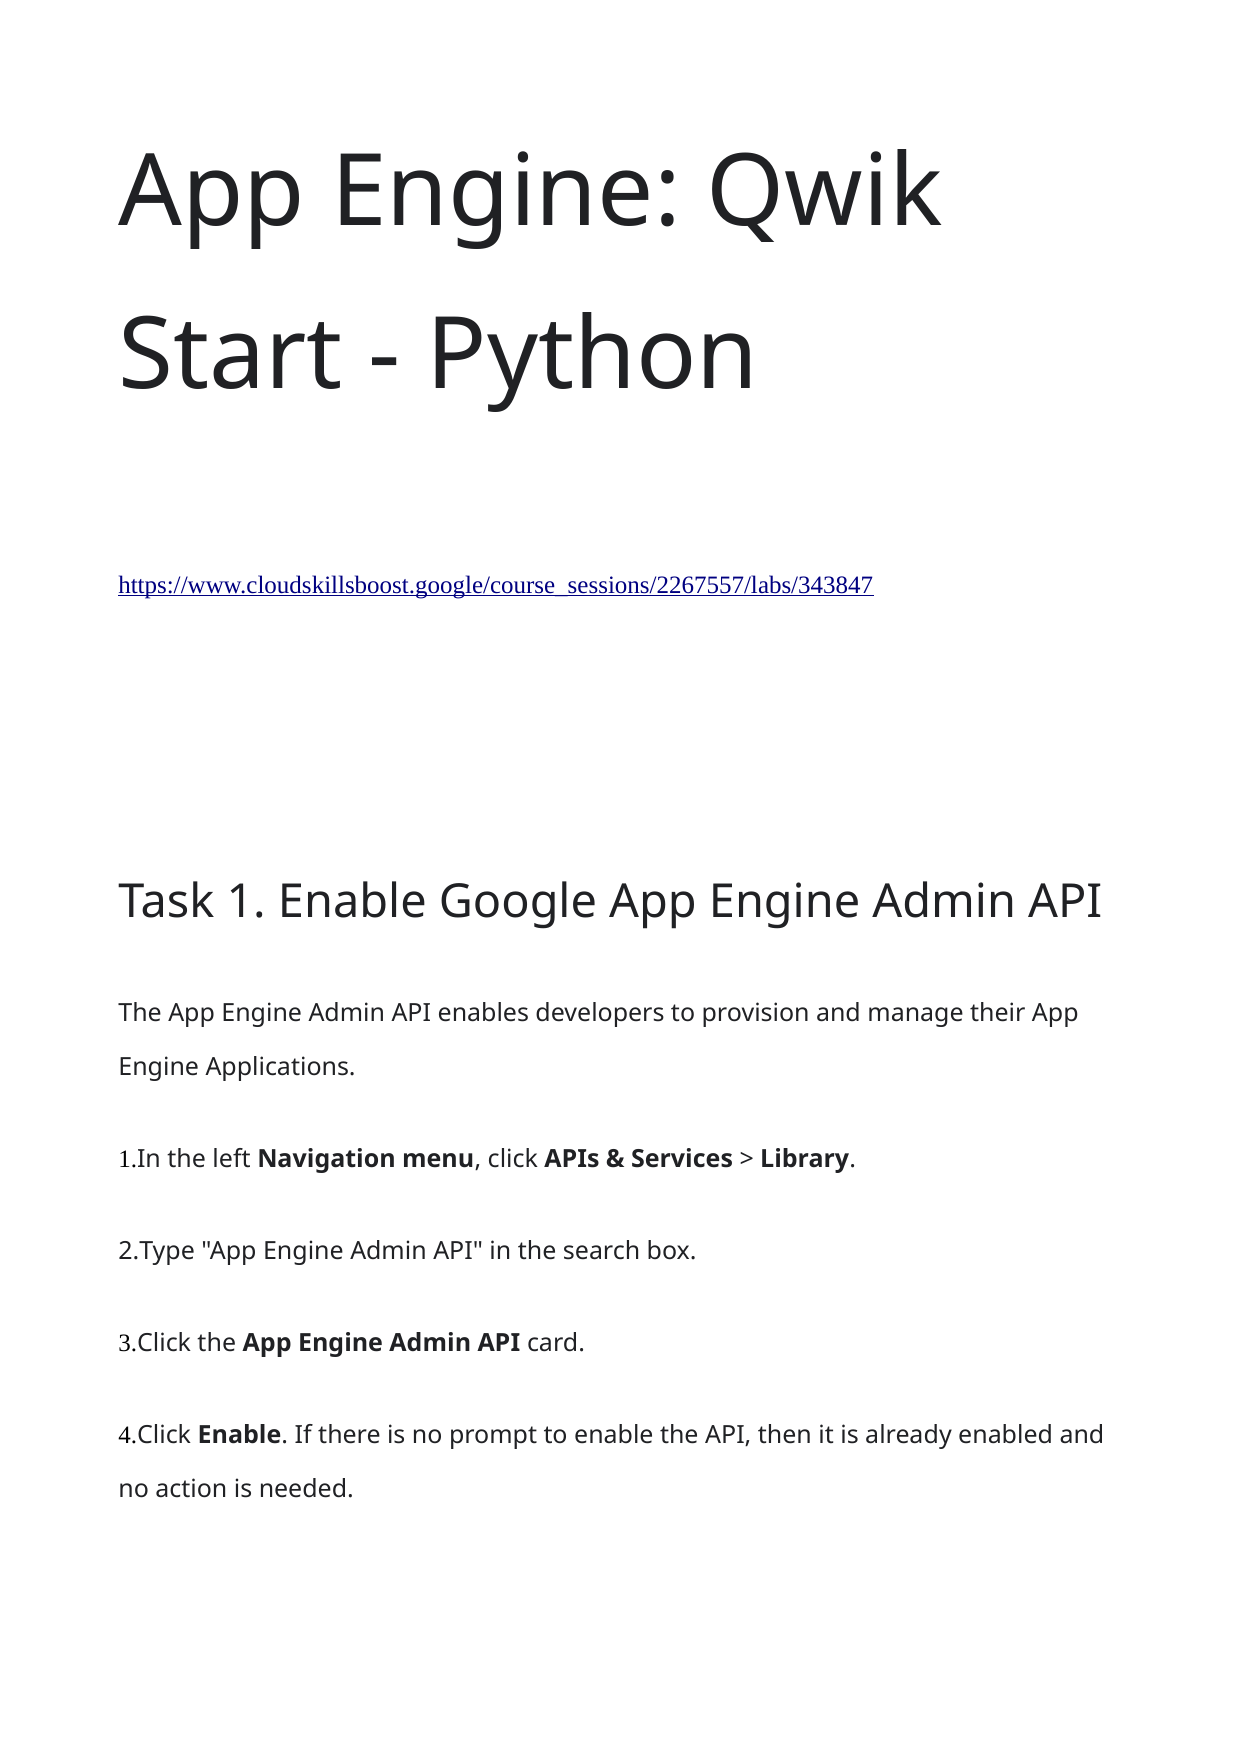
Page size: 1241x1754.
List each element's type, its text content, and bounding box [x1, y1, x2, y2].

list Type "App Engine Admin API" in the search box. [118, 1233, 1122, 1267]
subtitle App Engine: Qwik Start - Python [118, 118, 1122, 418]
text The App Engine Admin API enables developers to provision and manage their App Engine Applications. [118, 994, 1122, 1083]
list Click the App Engine Admin API card. [118, 1324, 1122, 1359]
list In the left Navigation menu, click APIs & Services > Library. [118, 1141, 1122, 1175]
list Click Enable. If there is no prompt to enable the API, then it is already enabled and no action is needed. [118, 1417, 1122, 1505]
text https://www.cloudskillsboost.google/course_sessions/2267557/labs/343847 [118, 570, 1122, 599]
subtitle Task 1. Enable Google App Engine Admin API [118, 868, 1122, 931]
